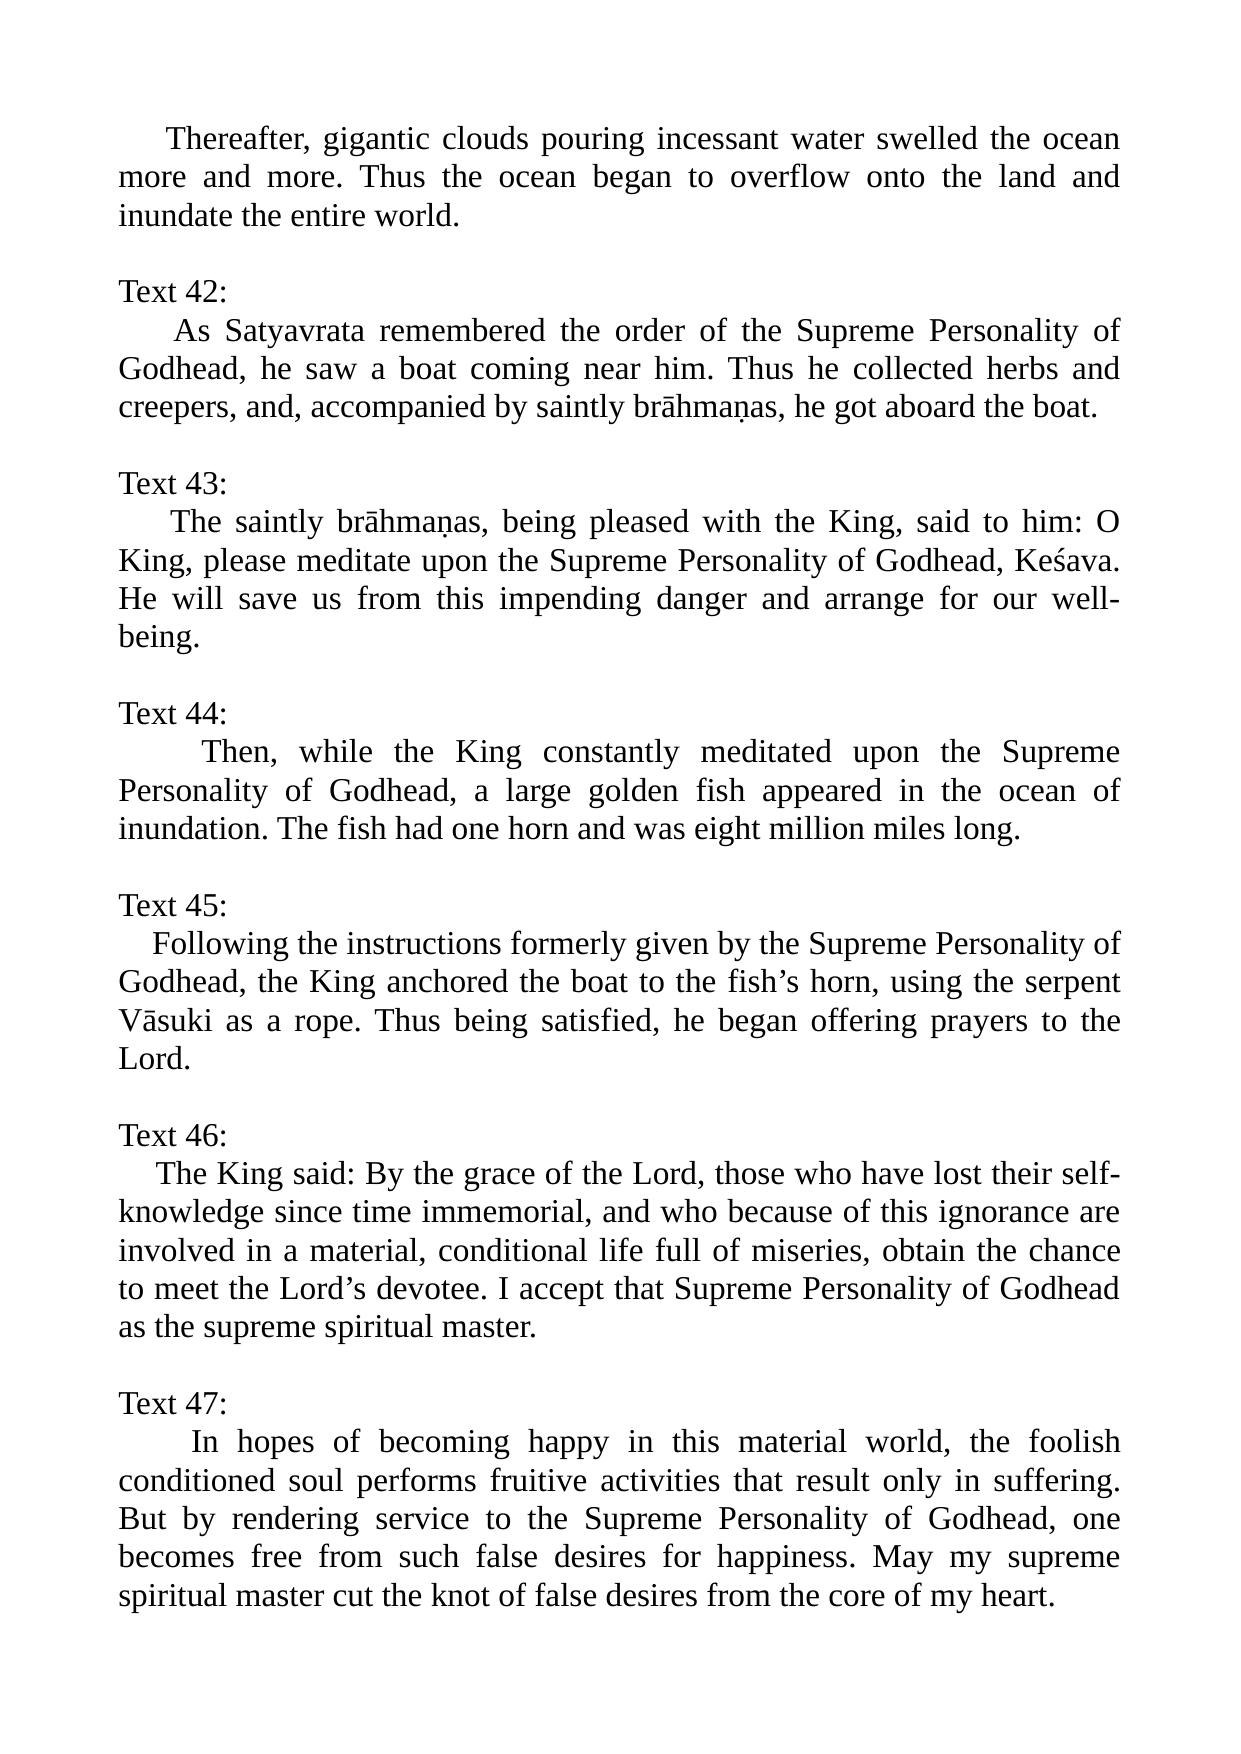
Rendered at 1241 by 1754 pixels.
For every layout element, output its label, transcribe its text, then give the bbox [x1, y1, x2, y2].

text Text 42: [118, 271, 1122, 310]
text In hopes of becoming happy in this material world, the foolish conditioned soul performs fruitive activities that result only in suffering. But by rendering service to the Supreme Personality of Godhead, one becomes free from such false desires for happiness. May my supreme spiritual master cut the knot of false desires from the core of my heart. [118, 1421, 1122, 1613]
text Text 47: [118, 1383, 1122, 1421]
text Text 46: [118, 1115, 1122, 1153]
text As Satyavrata remembered the order of the Supreme Personality of Godhead, he saw a boat coming near him. Thus he collected herbs and creepers, and, accompanied by saintly brāhmaṇas, he got aboard the boat. [118, 310, 1122, 425]
text Thereafter, gigantic clouds pouring incessant water swelled the ocean more and more. Thus the ocean began to overflow onto the land and inundate the entire world. [118, 118, 1122, 233]
text Text 43: [118, 463, 1122, 501]
text The saintly brāhmaṇas, being pleased with the King, said to him: O King, please meditate upon the Supreme Personality of Godhead, Keśava. He will save us from this impending danger and arrange for our well-being. [118, 501, 1122, 655]
text Following the instructions formerly given by the Supreme Personality of Godhead, the King anchored the boat to the fish’s horn, using the serpent Vāsuki as a rope. Thus being satisfied, he began offering prayers to the Lord. [118, 923, 1122, 1076]
text Then, while the King constantly meditated upon the Supreme Personality of Godhead, a large golden fish appeared in the ocean of inundation. The fish had one horn and was eight million miles long. [118, 731, 1122, 846]
text Text 45: [118, 885, 1122, 923]
text The King said: By the grace of the Lord, those who have lost their self-knowledge since time immemorial, and who because of this ignorance are involved in a material, conditional life full of miseries, obtain the chance to meet the Lord’s devotee. I accept that Supreme Personality of Godhead as the supreme spiritual master. [118, 1153, 1122, 1345]
text Text 44: [118, 693, 1122, 731]
